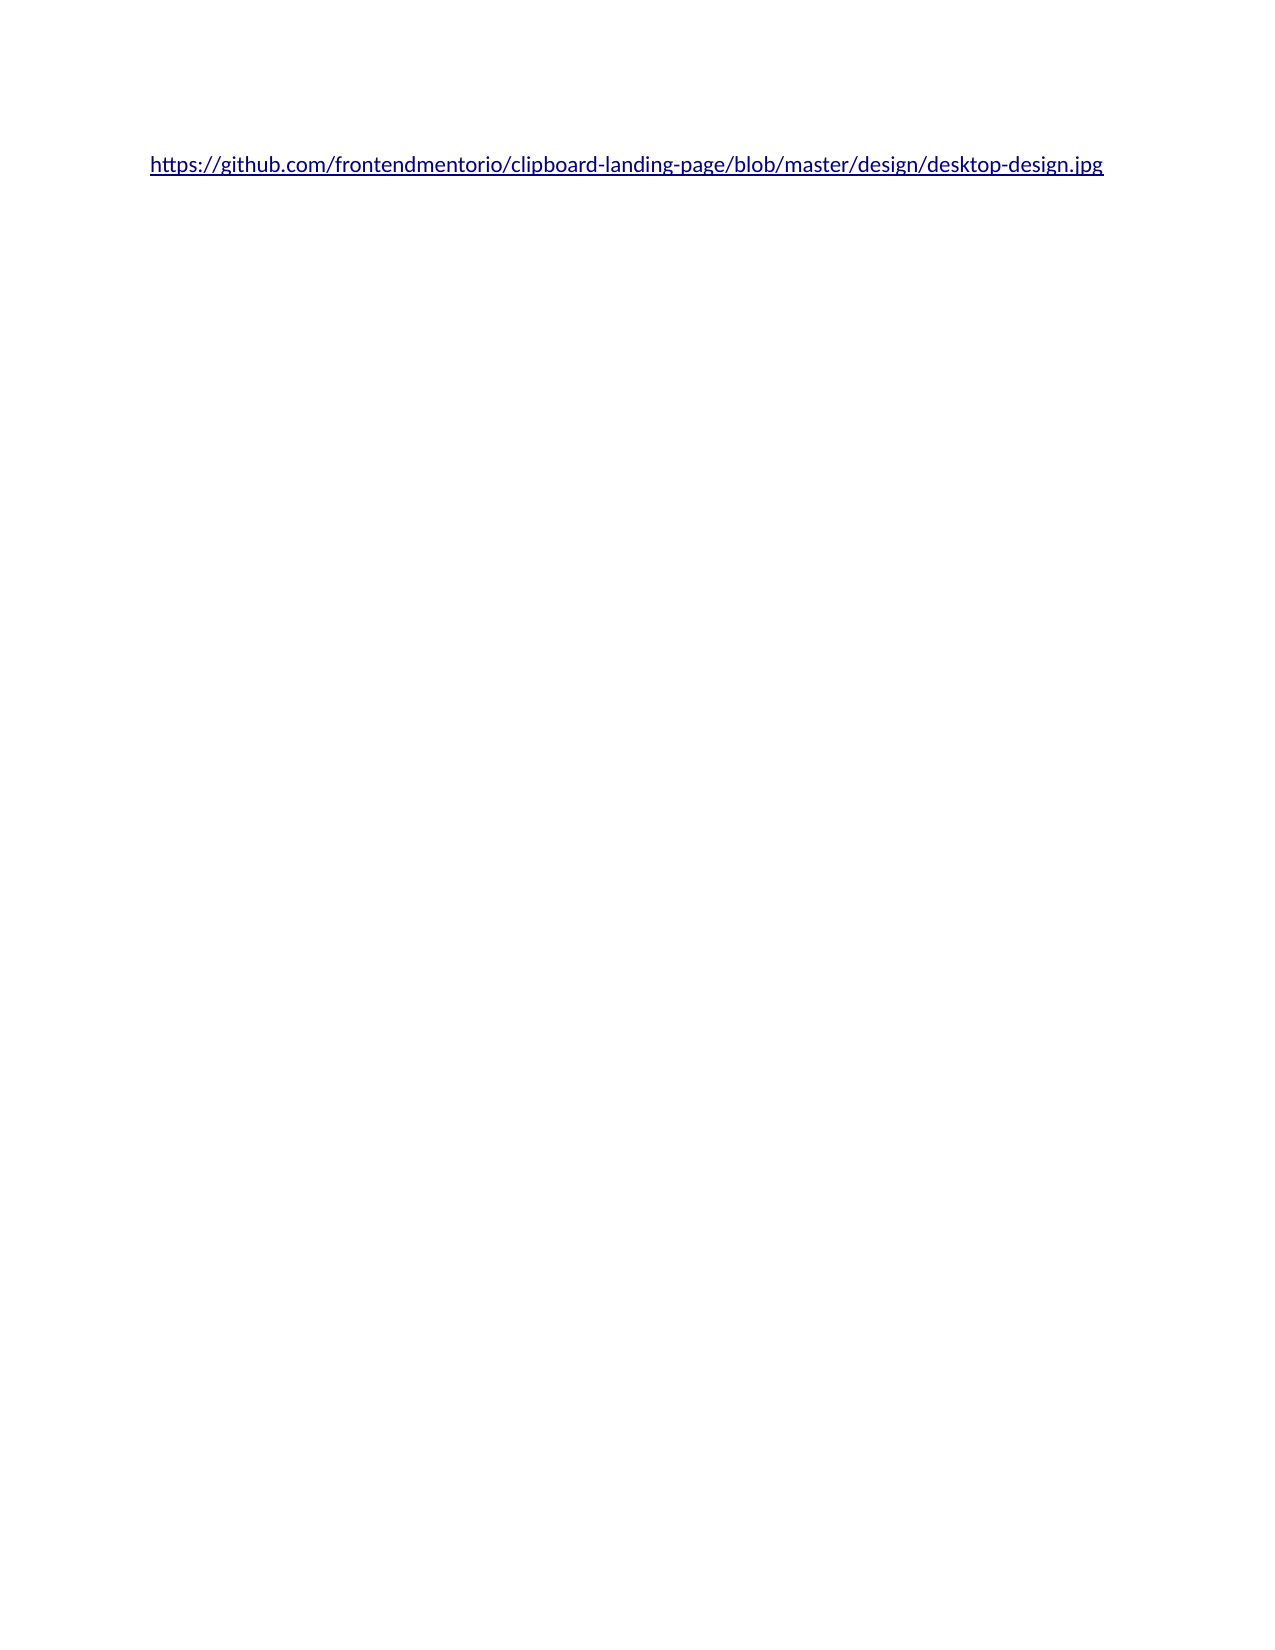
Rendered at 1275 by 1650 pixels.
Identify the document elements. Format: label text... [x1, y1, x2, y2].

text https://github.com/frontendmentorio/clipboard-landing-page/blob/master/design/desktop-design.jpg [150, 150, 1125, 178]
